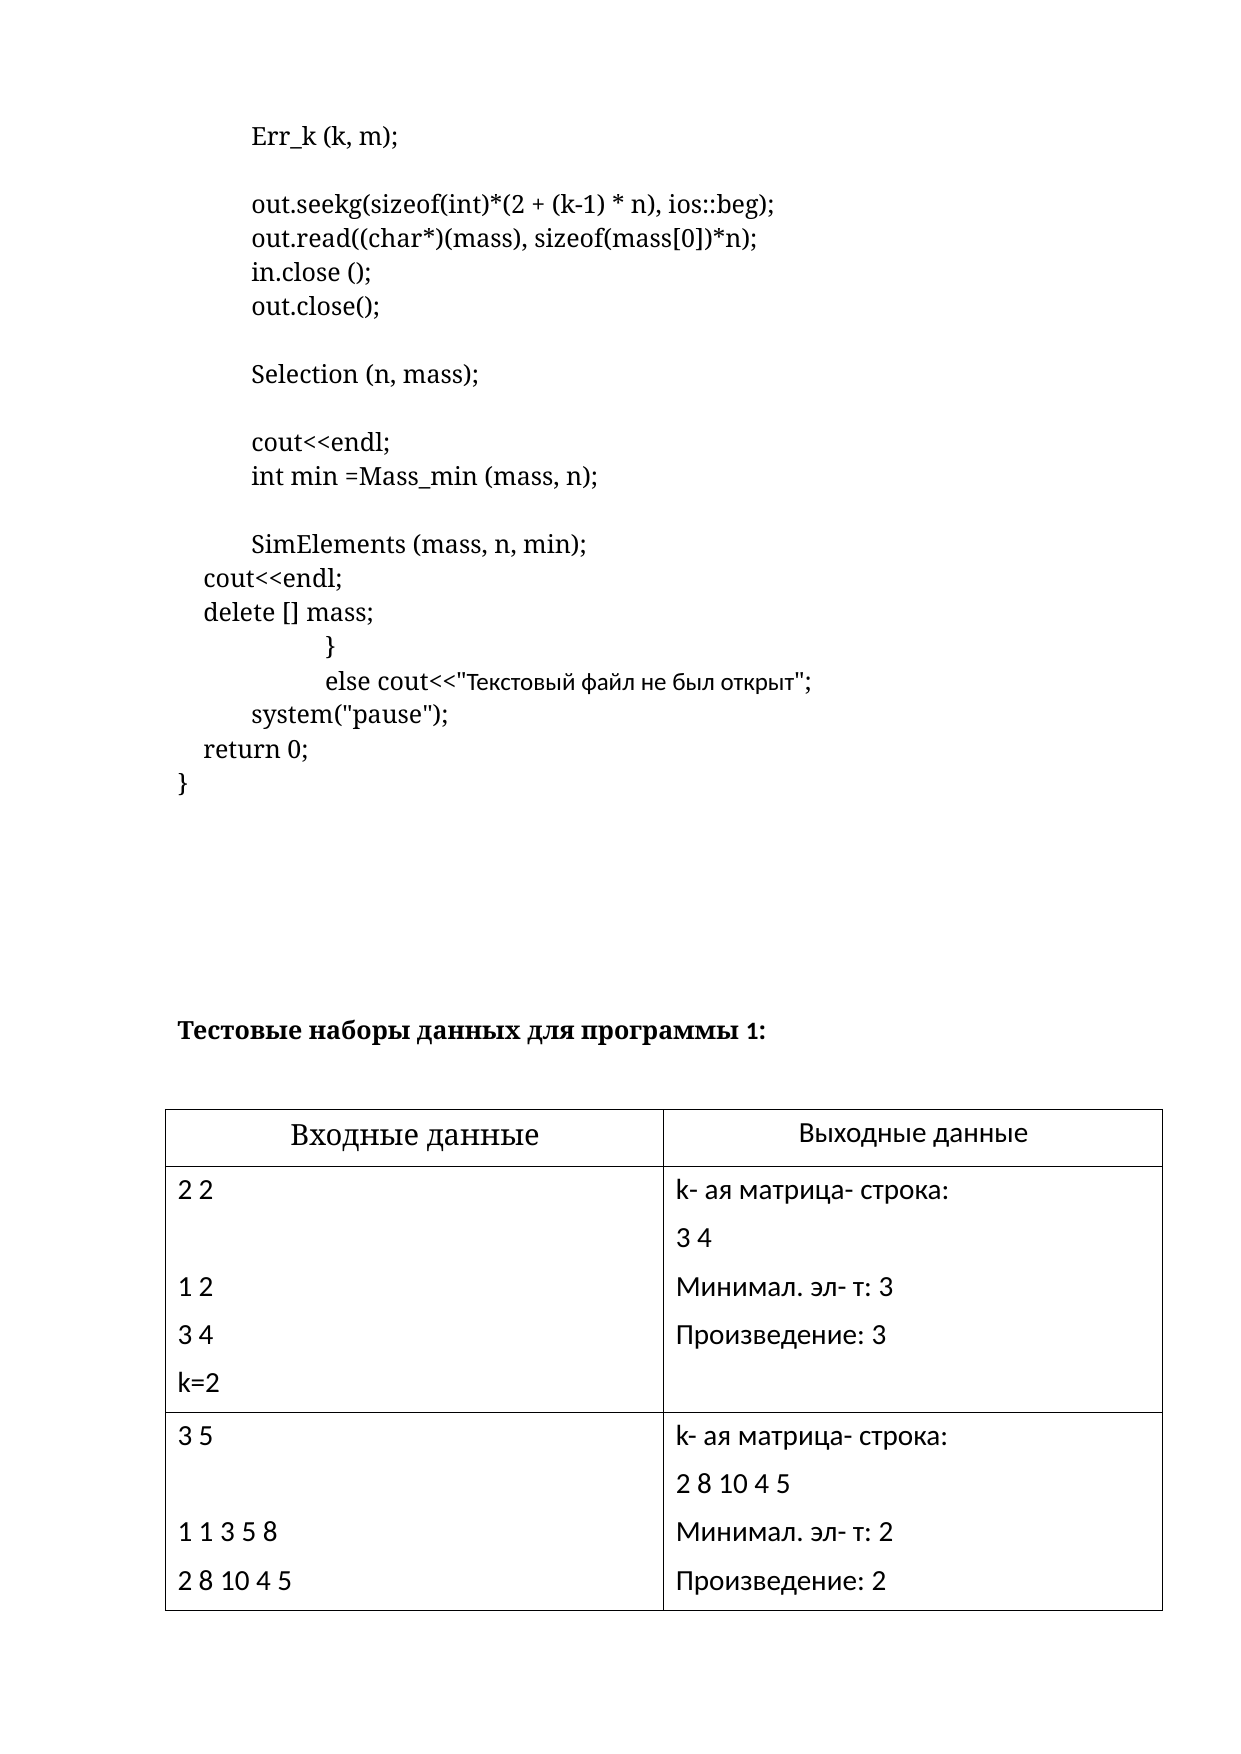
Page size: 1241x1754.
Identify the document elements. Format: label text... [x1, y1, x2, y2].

table_cell k- ая матрица- строка: 2 8 10 4 5 Минимал. эл- т: 2 Произведение: 2 [664, 1413, 1162, 1610]
table_cell 3 5 1 1 3 5 8 2 8 10 4 5 [166, 1413, 663, 1610]
text cout<<endl; [177, 561, 1152, 595]
text out.seekg(sizeof(int)*(2 + (k-1) * n), ios::beg); out.read((char*)(mass), sizeof(mass[0])*n); in.close (); [177, 186, 1152, 288]
table_header Выходные данные [664, 1110, 1162, 1166]
text out.close(); [177, 288, 1152, 357]
text SimElements (mass, n, min); [177, 527, 1152, 561]
table_cell 2 2 1 2 3 4 k=2 [166, 1167, 663, 1412]
text else cout<<"Текстовый файл не был открыт"; [177, 663, 1152, 697]
text delete [] mass; [177, 595, 1152, 629]
text cout<<endl; [177, 425, 1152, 459]
text Selection (n, mass); [177, 357, 1152, 391]
text system("pause"); [177, 697, 1152, 731]
text Err_k (k, m); [177, 118, 1152, 186]
text } [177, 629, 1152, 663]
text } [177, 765, 1152, 799]
table_header Входные данные [166, 1110, 663, 1166]
text return 0; [177, 731, 1152, 765]
text int min =Mass_min (mass, n); [177, 459, 1152, 527]
table_cell k- ая матрица- строка: 3 4 Минимал. эл- т: 3 Произведение: 3 [664, 1167, 1162, 1412]
text Тестовые наборы данных для программы 1: [177, 1013, 1152, 1047]
